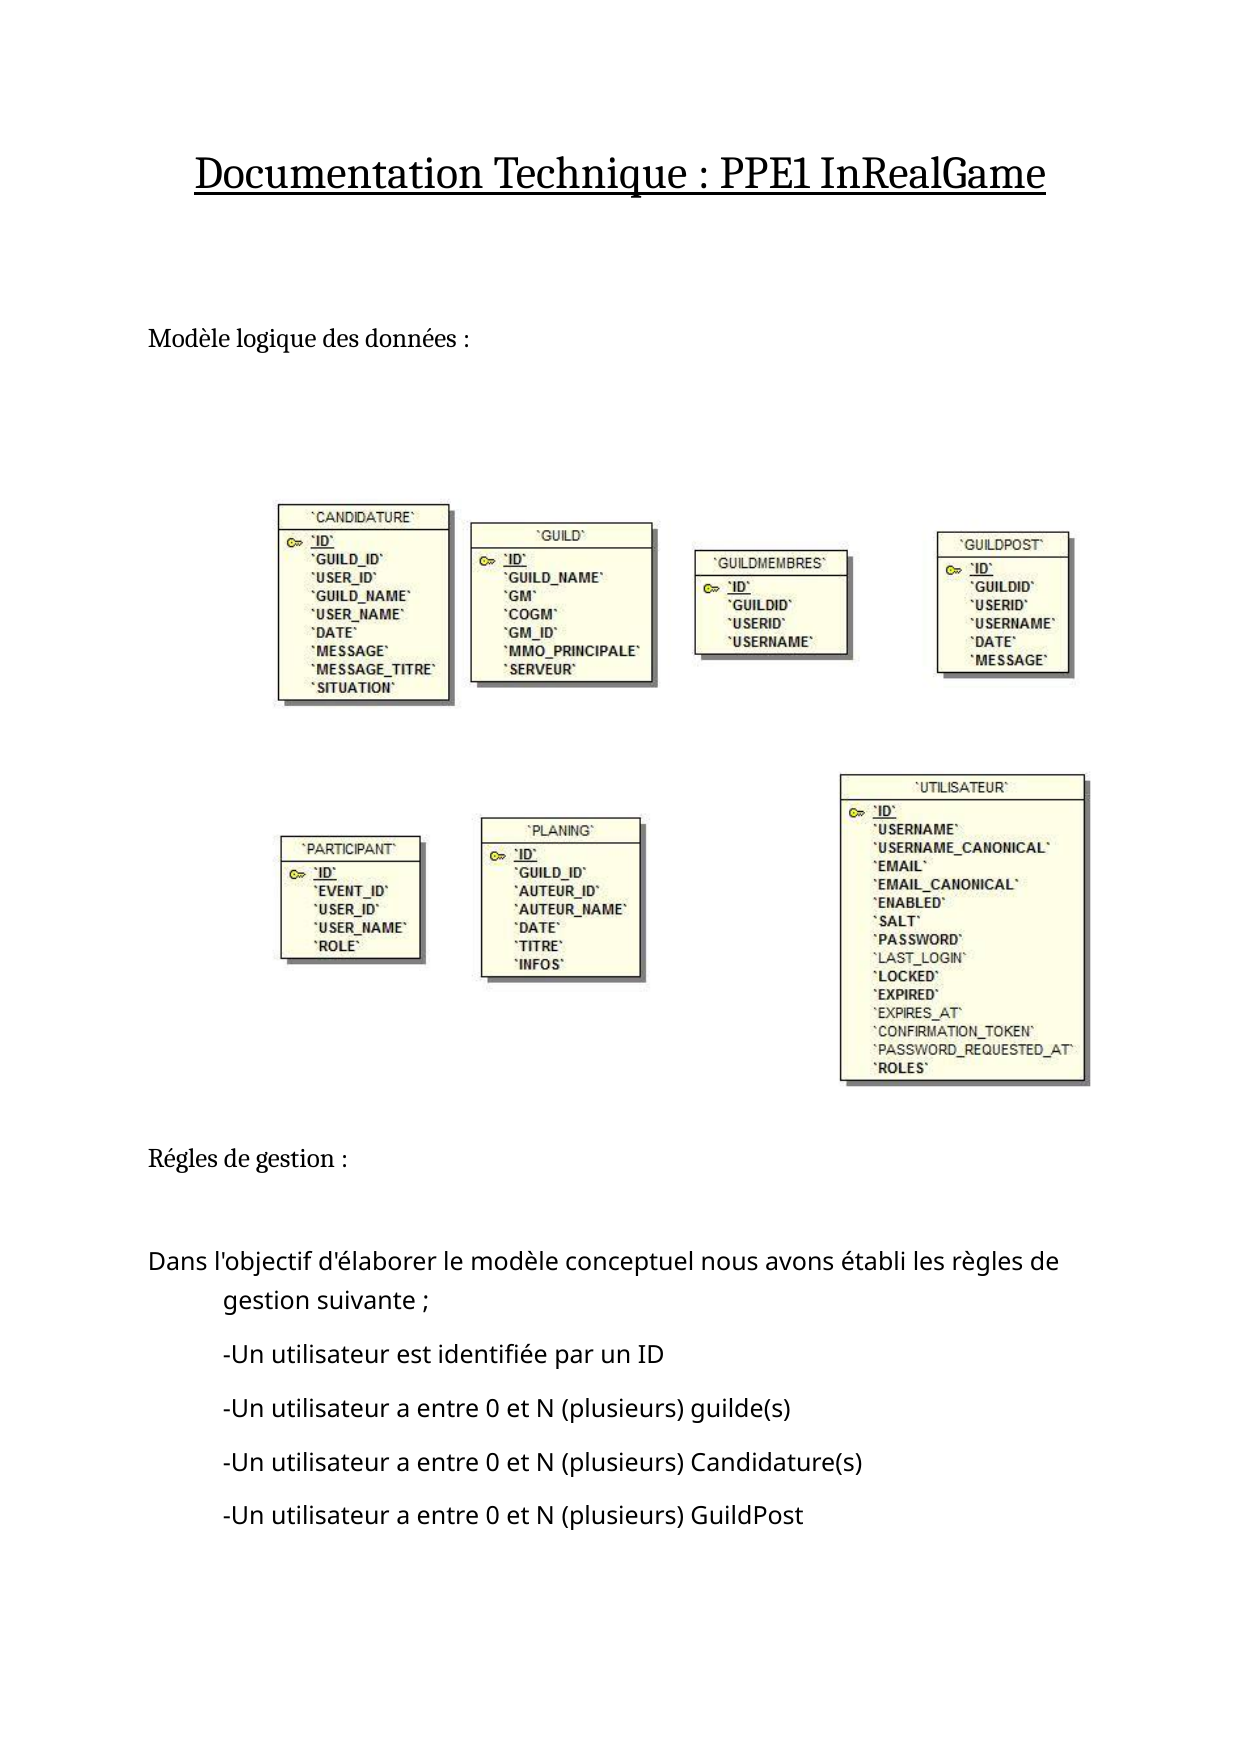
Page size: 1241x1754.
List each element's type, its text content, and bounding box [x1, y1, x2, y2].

text -Un utilisateur est identifiée par un ID [148, 1337, 1093, 1371]
text Documentation Technique : PPE1 InRealGame [148, 148, 1093, 200]
text Dans l'objectif d'élaborer le modèle conceptuel nous avons établi les règles de gestion suivante ; [148, 1244, 1093, 1317]
text Modèle logique des données : [148, 323, 1093, 354]
text -Un utilisateur a entre 0 et N (plusieurs) Candidature(s) [148, 1444, 1093, 1478]
text Régles de gestion : [148, 1143, 1093, 1174]
text -Un utilisateur a entre 0 et N (plusieurs) GuildPost [148, 1498, 1093, 1532]
text -Un utilisateur a entre 0 et N (plusieurs) guilde(s) [148, 1390, 1093, 1424]
picture [147, 373, 1093, 1089]
